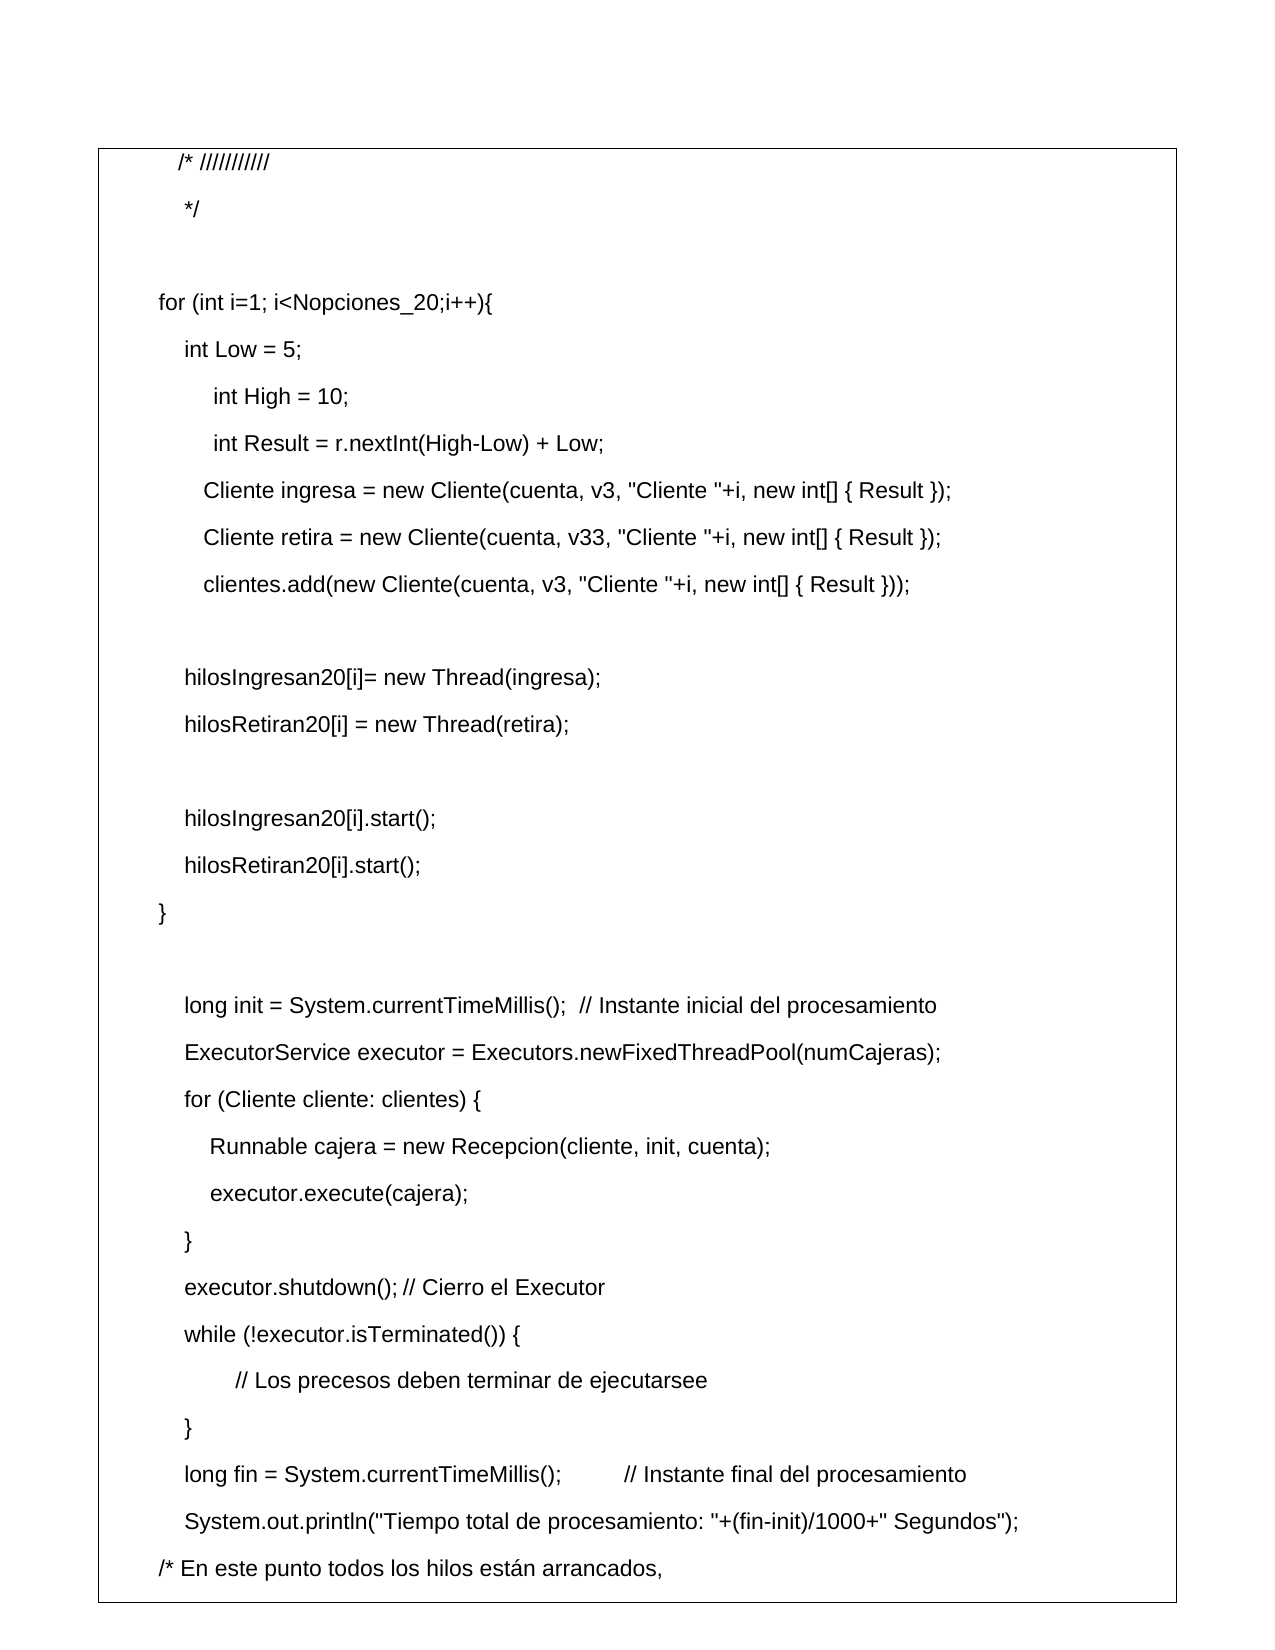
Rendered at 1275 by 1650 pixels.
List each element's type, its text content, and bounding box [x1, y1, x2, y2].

table_cell /* /////////// */ for (int i=1; i<Nopciones_20;i++){ int Low = 5; int High = 10; int Result = r.nextInt(High-Low) + Low; Cliente ingresa = new Cliente(cuenta, v3, "Cliente "+i, new int[] { Result }); Cliente retira = new Cliente(cuenta, v33, "Cliente "+i, new int[] { Result }); clientes.add(new Cliente(cuenta, v3, "Cliente "+i, new int[] { Result })); hilosIngresan20[i]= new Thread(ingresa); hilosRetiran20[i] = new Thread(retira); hilosIngresan20[i].start(); hilosRetiran20[i].start(); } long init = System.currentTimeMillis(); // Instante inicial del procesamiento ExecutorService executor = Executors.newFixedThreadPool(numCajeras); for (Cliente cliente: clientes) { Runnable cajera = new Recepcion(cliente, init, cuenta); executor.execute(cajera); } executor.shutdown(); // Cierro el Executor while (!executor.isTerminated()) { // Los precesos deben terminar de ejecutarsee } long fin = System.currentTimeMillis(); // Instante final del procesamiento System.out.println("Tiempo total de procesamiento: "+(fin-init)/1000+" Segundos"); /* En este punto todos los hilos están arrancados, [99, 149, 1176, 1602]
